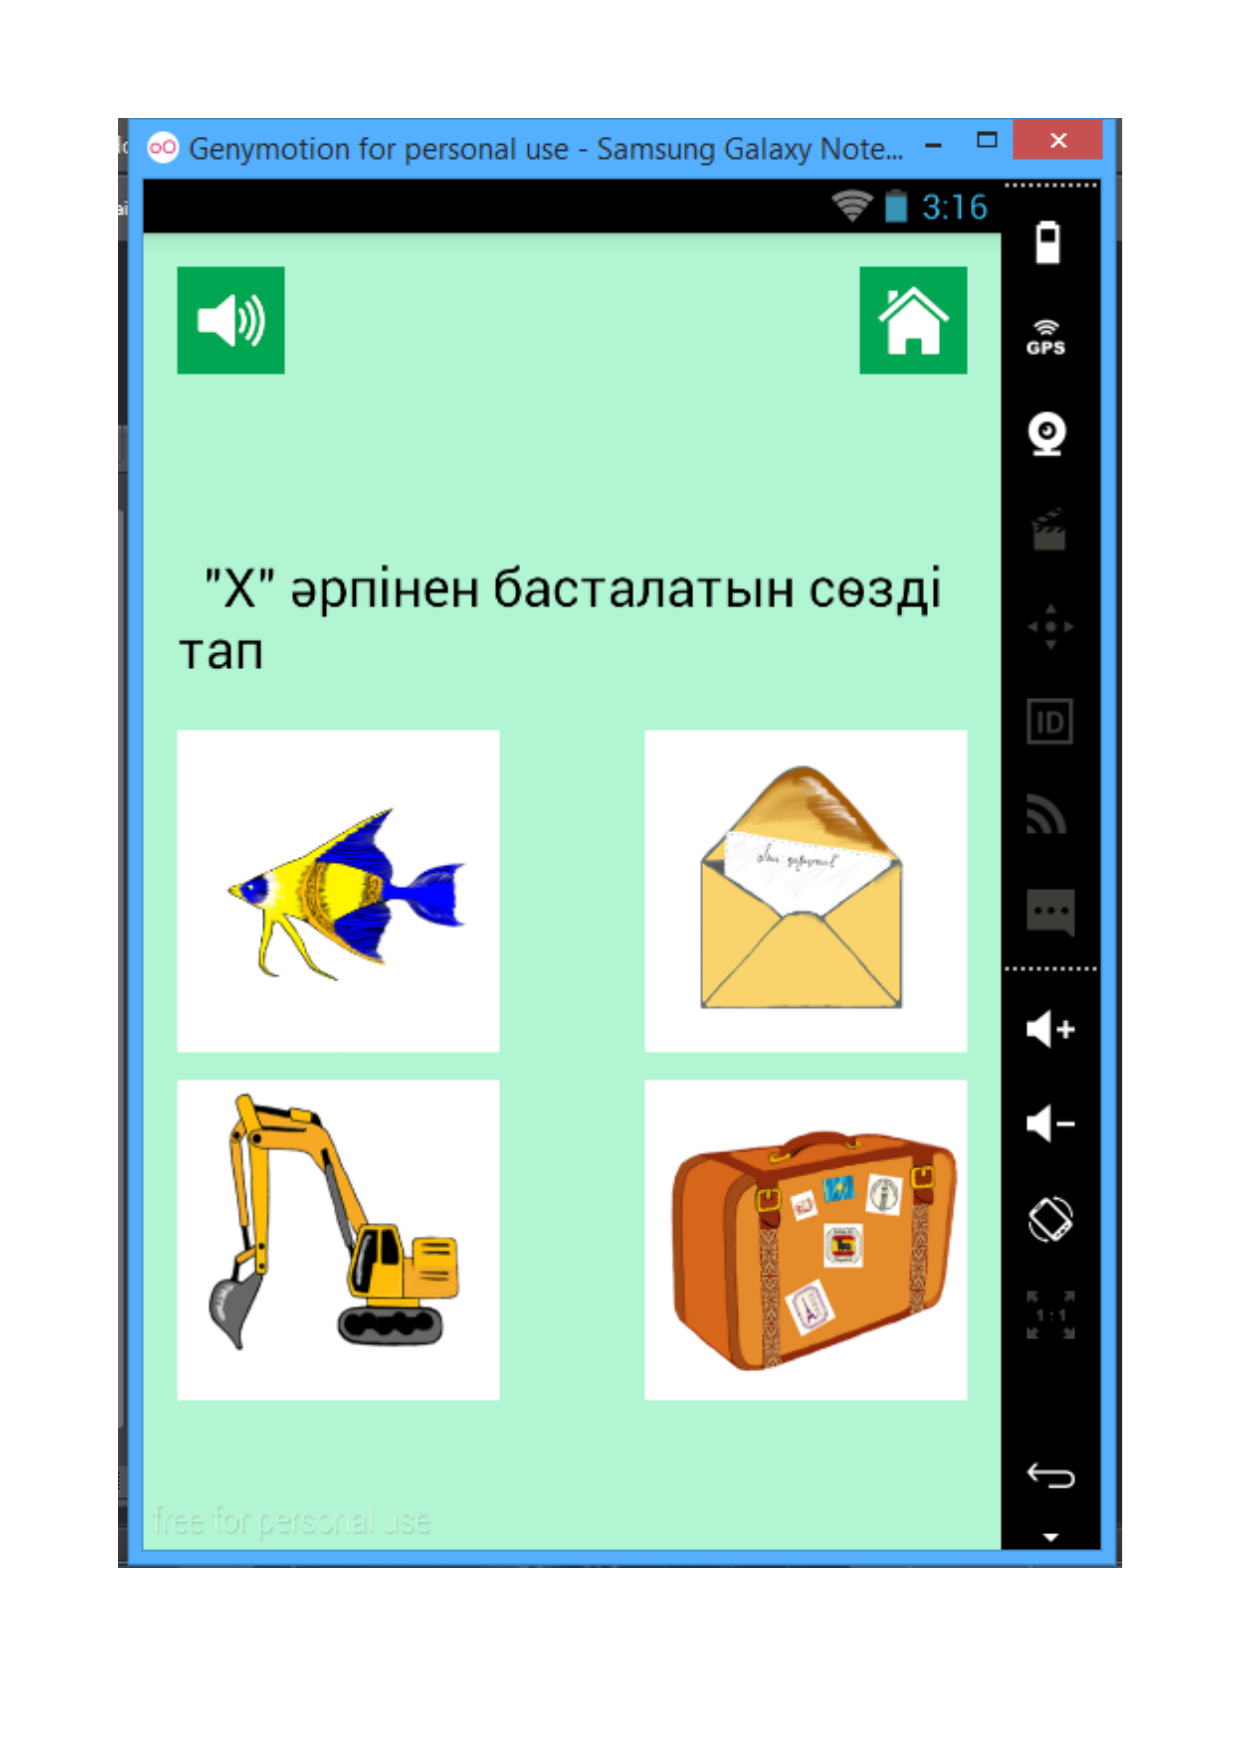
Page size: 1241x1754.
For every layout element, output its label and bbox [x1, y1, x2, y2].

picture [118, 118, 1123, 1568]
